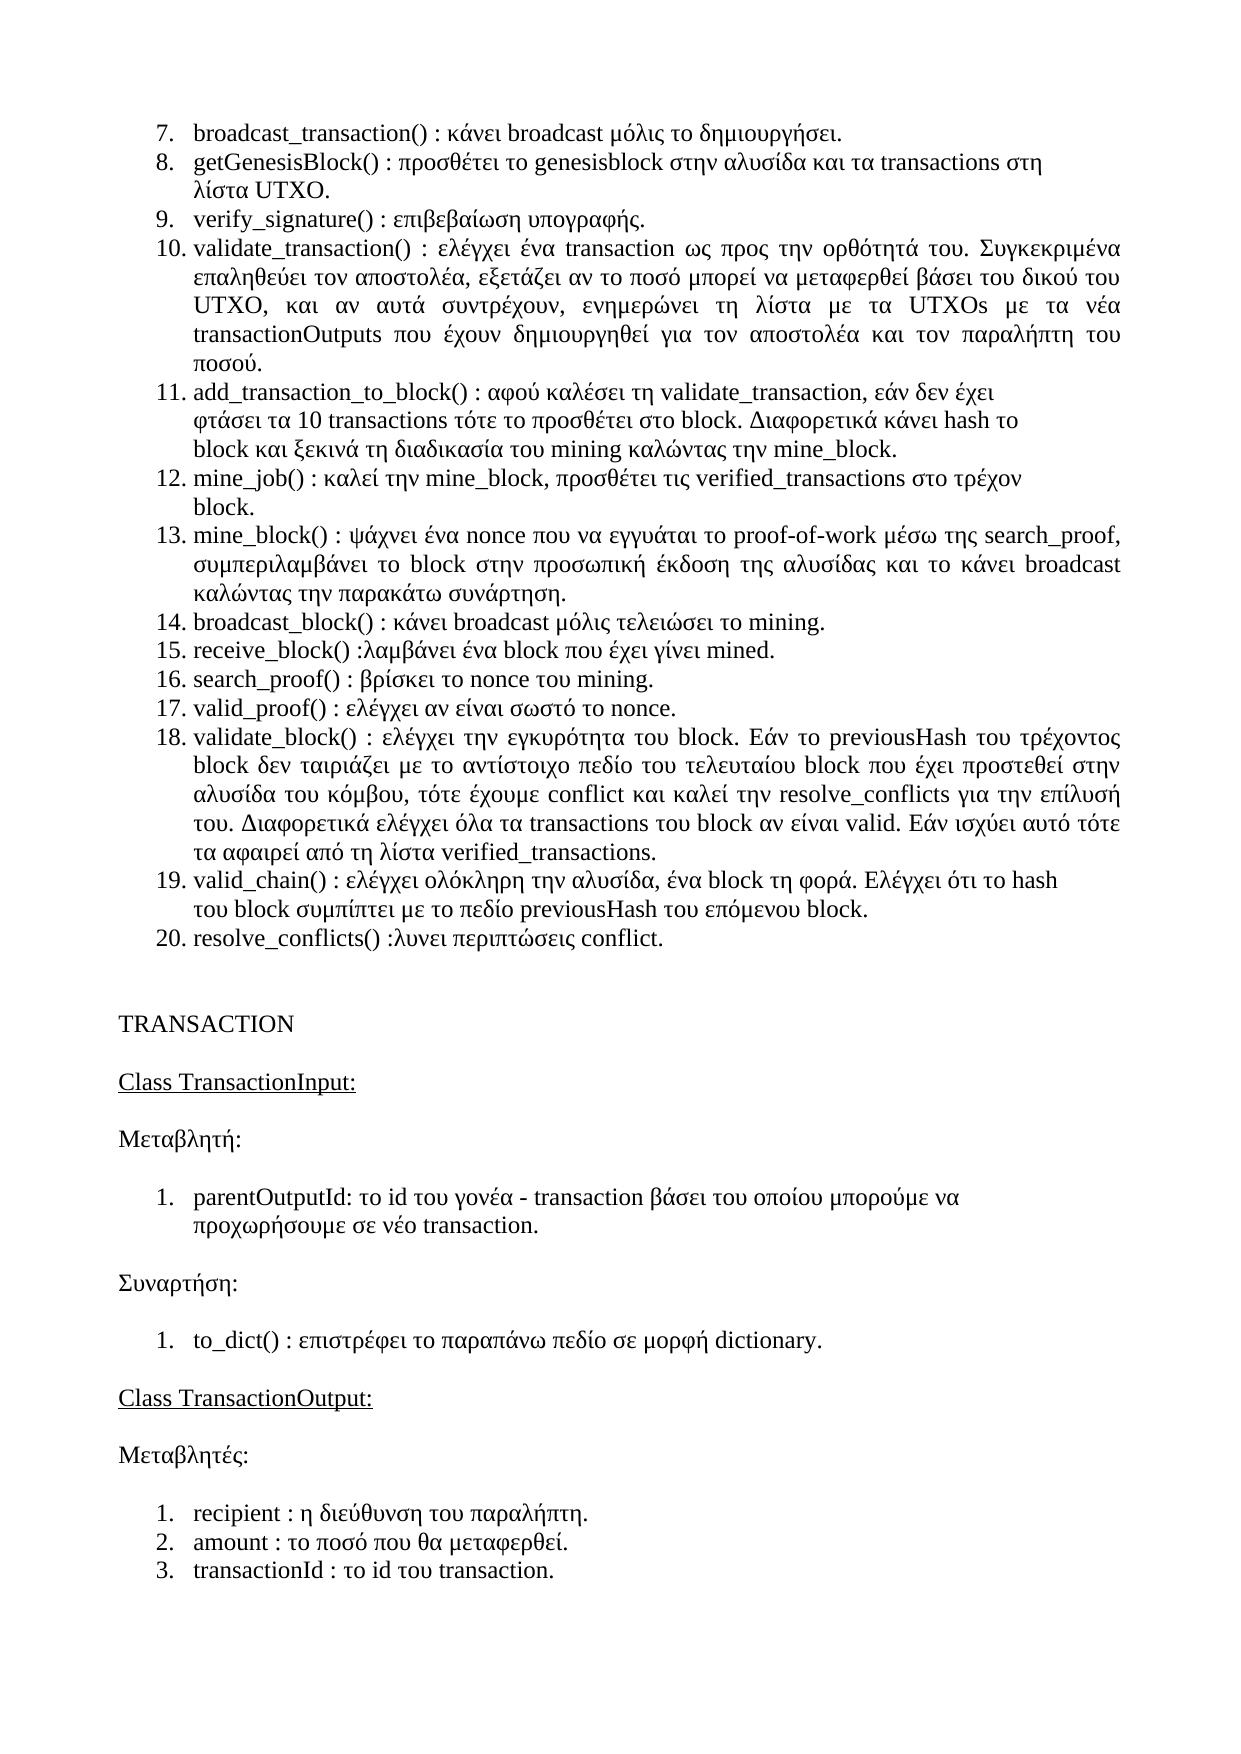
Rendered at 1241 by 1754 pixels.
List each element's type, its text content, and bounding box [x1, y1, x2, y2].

list validate_block() : ελέγχει την εγκυρότητα του block. Εάν το previousHash του τρέχοντος block δεν ταιριάζει με το αντίστοιχο πεδίο του τελευταίου block που έχει προστεθεί στην αλυσίδα του κόμβου, τότε έχουμε conflict και καλεί την resolve_conflicts για την επίλυσή του. Διαφορετικά ελέγχει όλα τα transactions του block αν είναι valid. Εάν ισχύει αυτό τότε τα αφαιρεί από τη λίστα verified_transactions. [156, 722, 1122, 866]
list mine_block() : ψάχνει ένα nonce που να εγγυάται το proof-of-work μέσω της search_proof, συμπεριλαμβάνει το block στην προσωπική έκδοση της αλυσίδας και το κάνει broadcast καλώντας την παρακάτω συνάρτηση. [156, 521, 1122, 607]
text Class TransactionOutput: [118, 1383, 1122, 1412]
list valid_proof() : ελέγχει αν είναι σωστό το nonce. [156, 693, 1122, 722]
text Μεταβλητή: [118, 1124, 1122, 1153]
list transactionId : το id του transaction. [156, 1556, 1122, 1584]
list broadcast_block() : κάνει broadcast μόλις τελειώσει το mining. [156, 607, 1122, 636]
text προχωρήσουμε σε νέο transaction. [193, 1211, 1122, 1239]
text Μεταβλητές: [118, 1441, 1122, 1469]
list recipient : η διεύθυνση του παραλήπτη. [156, 1498, 1122, 1527]
list verify_signature() : επιβεβαίωση υπογραφής. [156, 204, 1122, 233]
list receive_block() :λαμβάνει ένα block που έχει γίνει mined. [156, 636, 1122, 664]
list valid_chain() : ελέγχει ολόκληρη την αλυσίδα, ένα block τη φορά. Ελέγχει ότι το hash [156, 866, 1122, 894]
text TRANSACTION [118, 1009, 1122, 1038]
text του block συμπίπτει με το πεδίο previousHash του επόμενου block. [193, 894, 1122, 923]
list mine_job() : καλεί την mine_block, προσθέτει τις verified_transactions στο τρέχον [156, 463, 1122, 492]
list to_dict() : επιστρέφει το παραπάνω πεδίο σε μορφή dictionary. [156, 1326, 1122, 1354]
list getGenesisBlock() : προσθέτει το genesisblock στην αλυσίδα και τα transactions στη [156, 147, 1122, 176]
list search_proof() : βρίσκει το nonce του mining. [156, 664, 1122, 693]
text φτάσει τα 10 transactions τότε το προσθέτει στο block. Διαφορετικά κάνει hash το [193, 406, 1122, 434]
text λίστα UTXO. [193, 176, 1122, 204]
text block και ξεκινά τη διαδικασία του mining καλώντας την mine_block. [193, 434, 1122, 463]
text block. [193, 492, 1122, 521]
list validate_transaction() : ελέγχει ένα transaction ως προς την ορθότητά του. Συγκεκριμένα επαληθεύει τον αποστολέα, εξετάζει αν το ποσό μπορεί να μεταφερθεί βάσει του δικού του UTXO, και αν αυτά συντρέχουν, ενημερώνει τη λίστα με τα UTXOs με τα νέα transactionOutputs που έχουν δημιουργηθεί για τον αποστολέα και τον παραλήπτη του ποσού. [156, 233, 1122, 377]
text Συναρτήση: [118, 1268, 1122, 1297]
list parentOutputId: το id του γονέα - transaction βάσει του οποίου μπορούμε να [156, 1182, 1122, 1211]
text Class TransactionInput: [118, 1067, 1122, 1096]
list add_transaction_to_block() : αφού καλέσει τη validate_transaction, εάν δεν έχει [156, 377, 1122, 406]
list amount : το ποσό που θα μεταφερθεί. [156, 1527, 1122, 1556]
list broadcast_transaction() : κάνει broadcast μόλις το δημιουργήσει. [156, 118, 1122, 147]
list resolve_conflicts() :λυνει περιπτώσεις conflict. [156, 923, 1122, 952]
